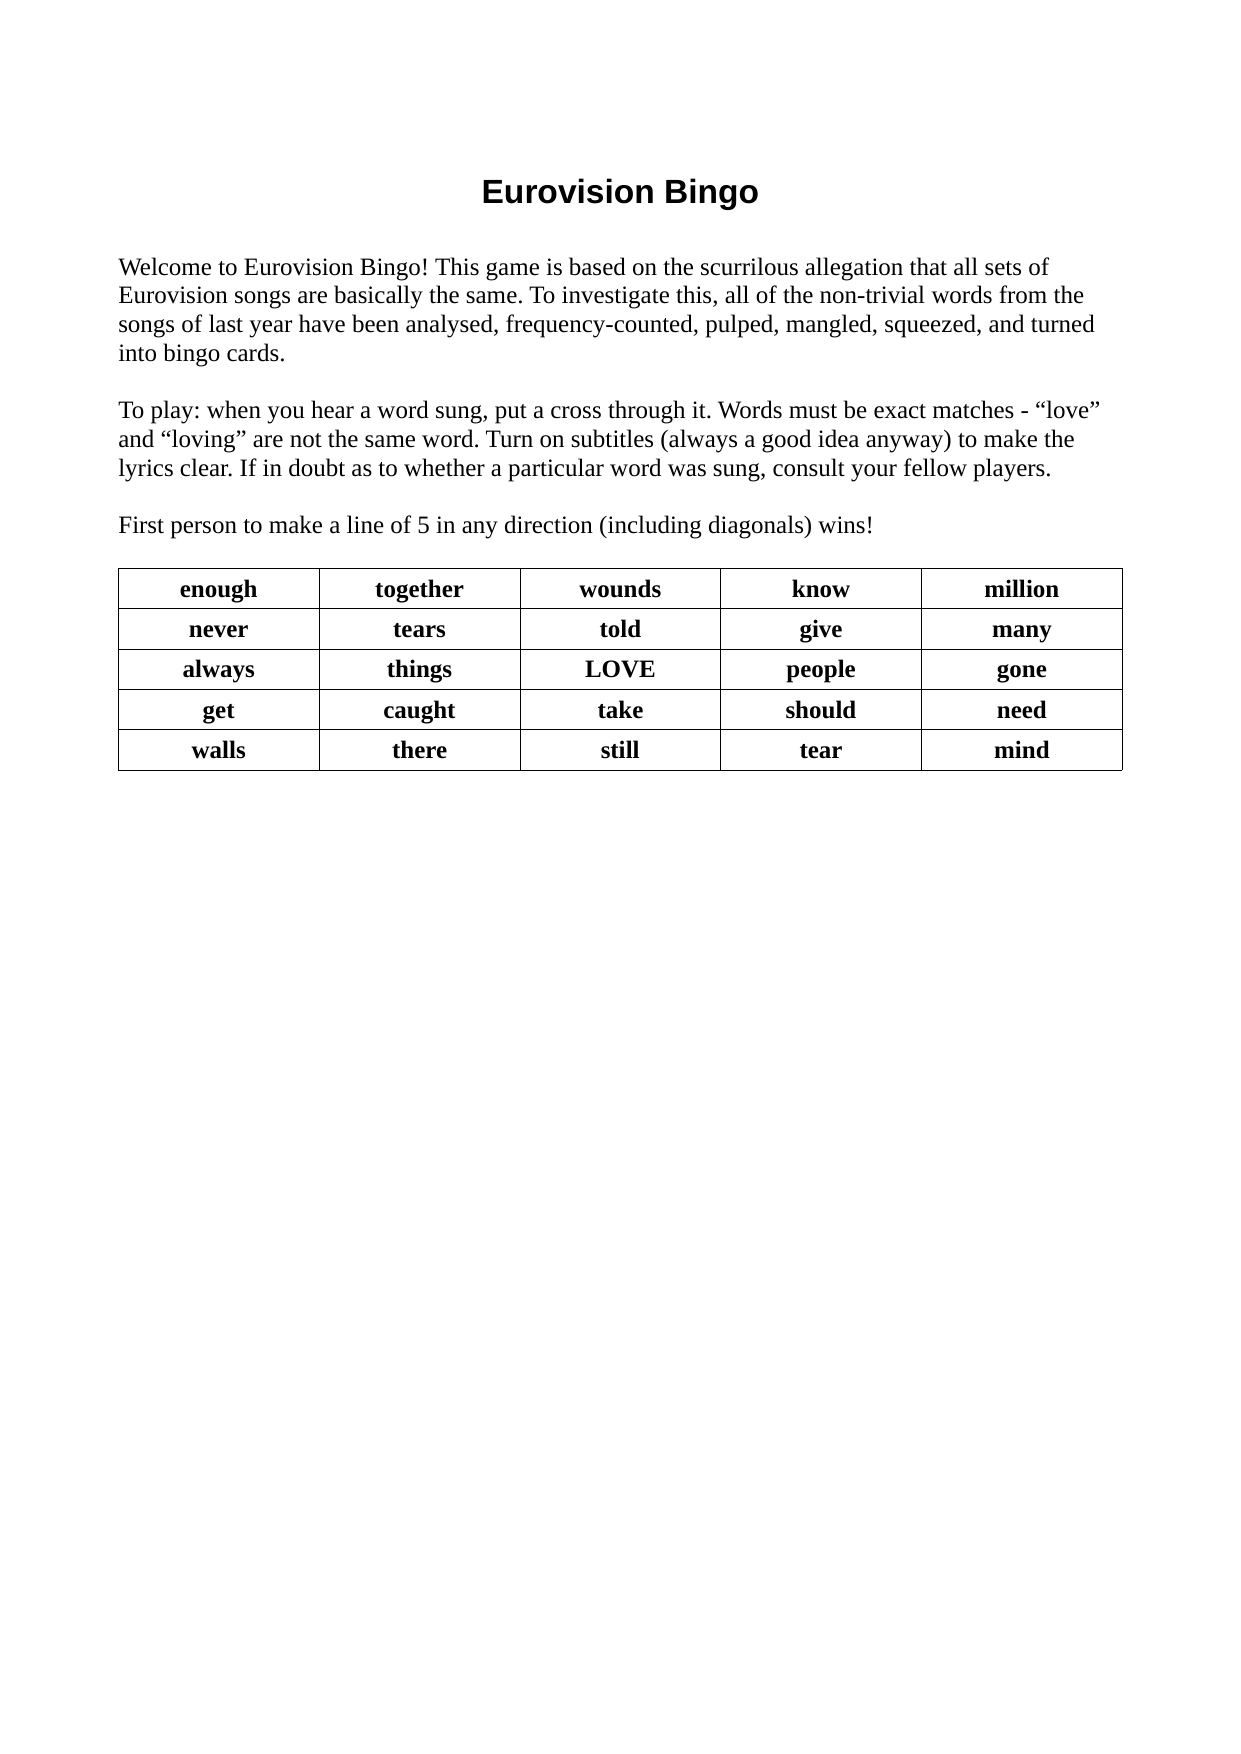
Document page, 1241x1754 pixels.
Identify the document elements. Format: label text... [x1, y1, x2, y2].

table_cell need [922, 690, 1122, 729]
table_cell still [521, 730, 720, 769]
table_cell tear [721, 730, 921, 769]
table_cell LOVE [521, 650, 720, 689]
table_header know [721, 569, 921, 608]
table_cell get [119, 690, 319, 729]
table_cell take [521, 690, 720, 729]
table_cell should [721, 690, 921, 729]
table_cell always [119, 650, 319, 689]
table_cell give [721, 609, 921, 649]
table_header wounds [521, 569, 720, 608]
table_cell walls [119, 730, 319, 769]
table_cell tears [320, 609, 520, 649]
table_cell things [320, 650, 520, 689]
text To play: when you hear a word sung, put a cross through it. Words must be exact matches - “love” and “loving” are not the same word. Turn on subtitles (always a good idea anyway) to make the lyrics clear. If in doubt as to whether a particular word was sung, consult your fellow players. [118, 396, 1122, 482]
text Welcome to Eurovision Bingo! This game is based on the scurrilous allegation that all sets of Eurovision songs are basically the same. To investigate this, all of the non-trivial words from the songs of last year have been analysed, frequency-counted, pulped, mangled, squeezed, and turned into bingo cards. [118, 252, 1122, 367]
subtitle Eurovision Bingo [118, 172, 1122, 211]
table_header enough [119, 569, 319, 608]
table_cell told [521, 609, 720, 649]
table_cell there [320, 730, 520, 769]
table_header together [320, 569, 520, 608]
table_cell never [119, 609, 319, 649]
table_header million [922, 569, 1122, 608]
text First person to make a line of 5 in any direction (including diagonals) wins! [118, 511, 1122, 539]
table_cell many [922, 609, 1122, 649]
table_cell caught [320, 690, 520, 729]
table_cell gone [922, 650, 1122, 689]
table_cell mind [922, 730, 1122, 769]
table_cell people [721, 650, 921, 689]
